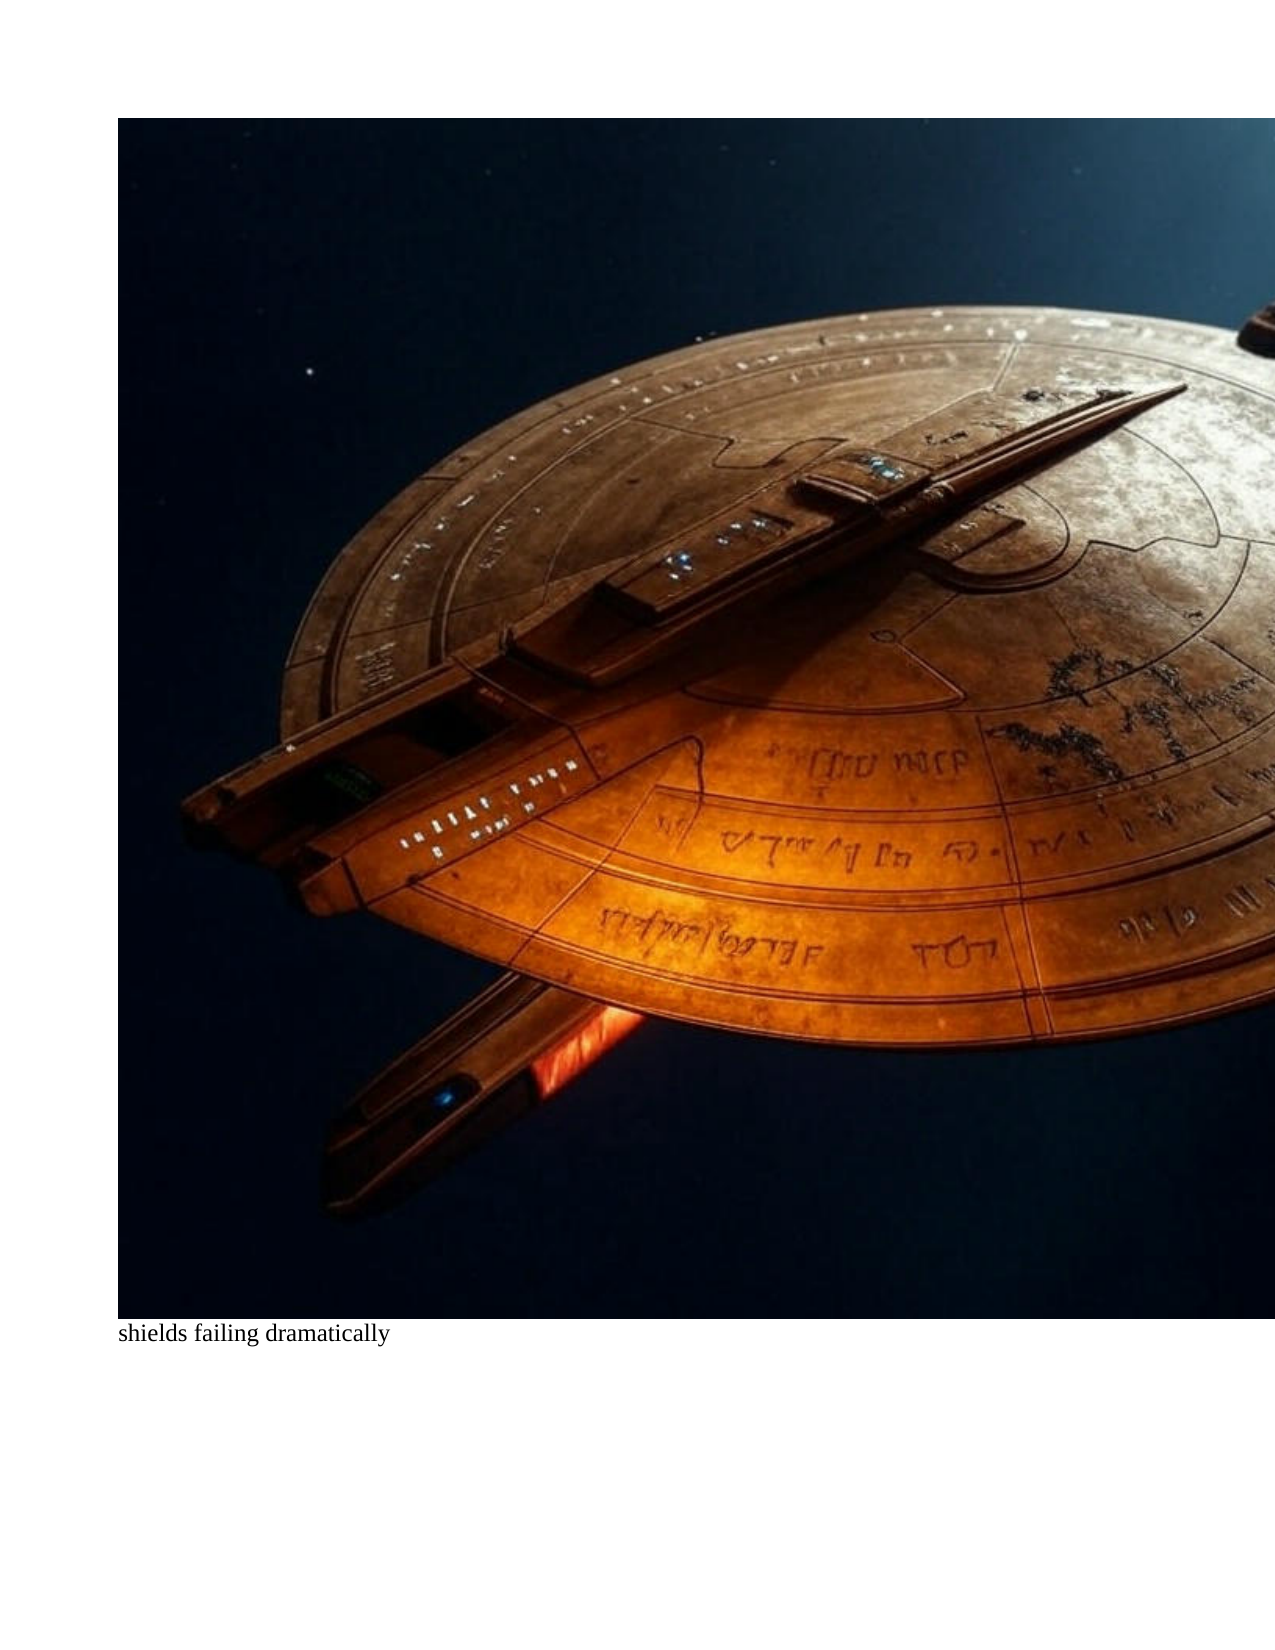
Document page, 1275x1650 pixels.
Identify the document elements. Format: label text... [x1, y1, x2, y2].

text shields failing dramatically [118, 1319, 1157, 1347]
picture [118, 118, 1275, 1319]
